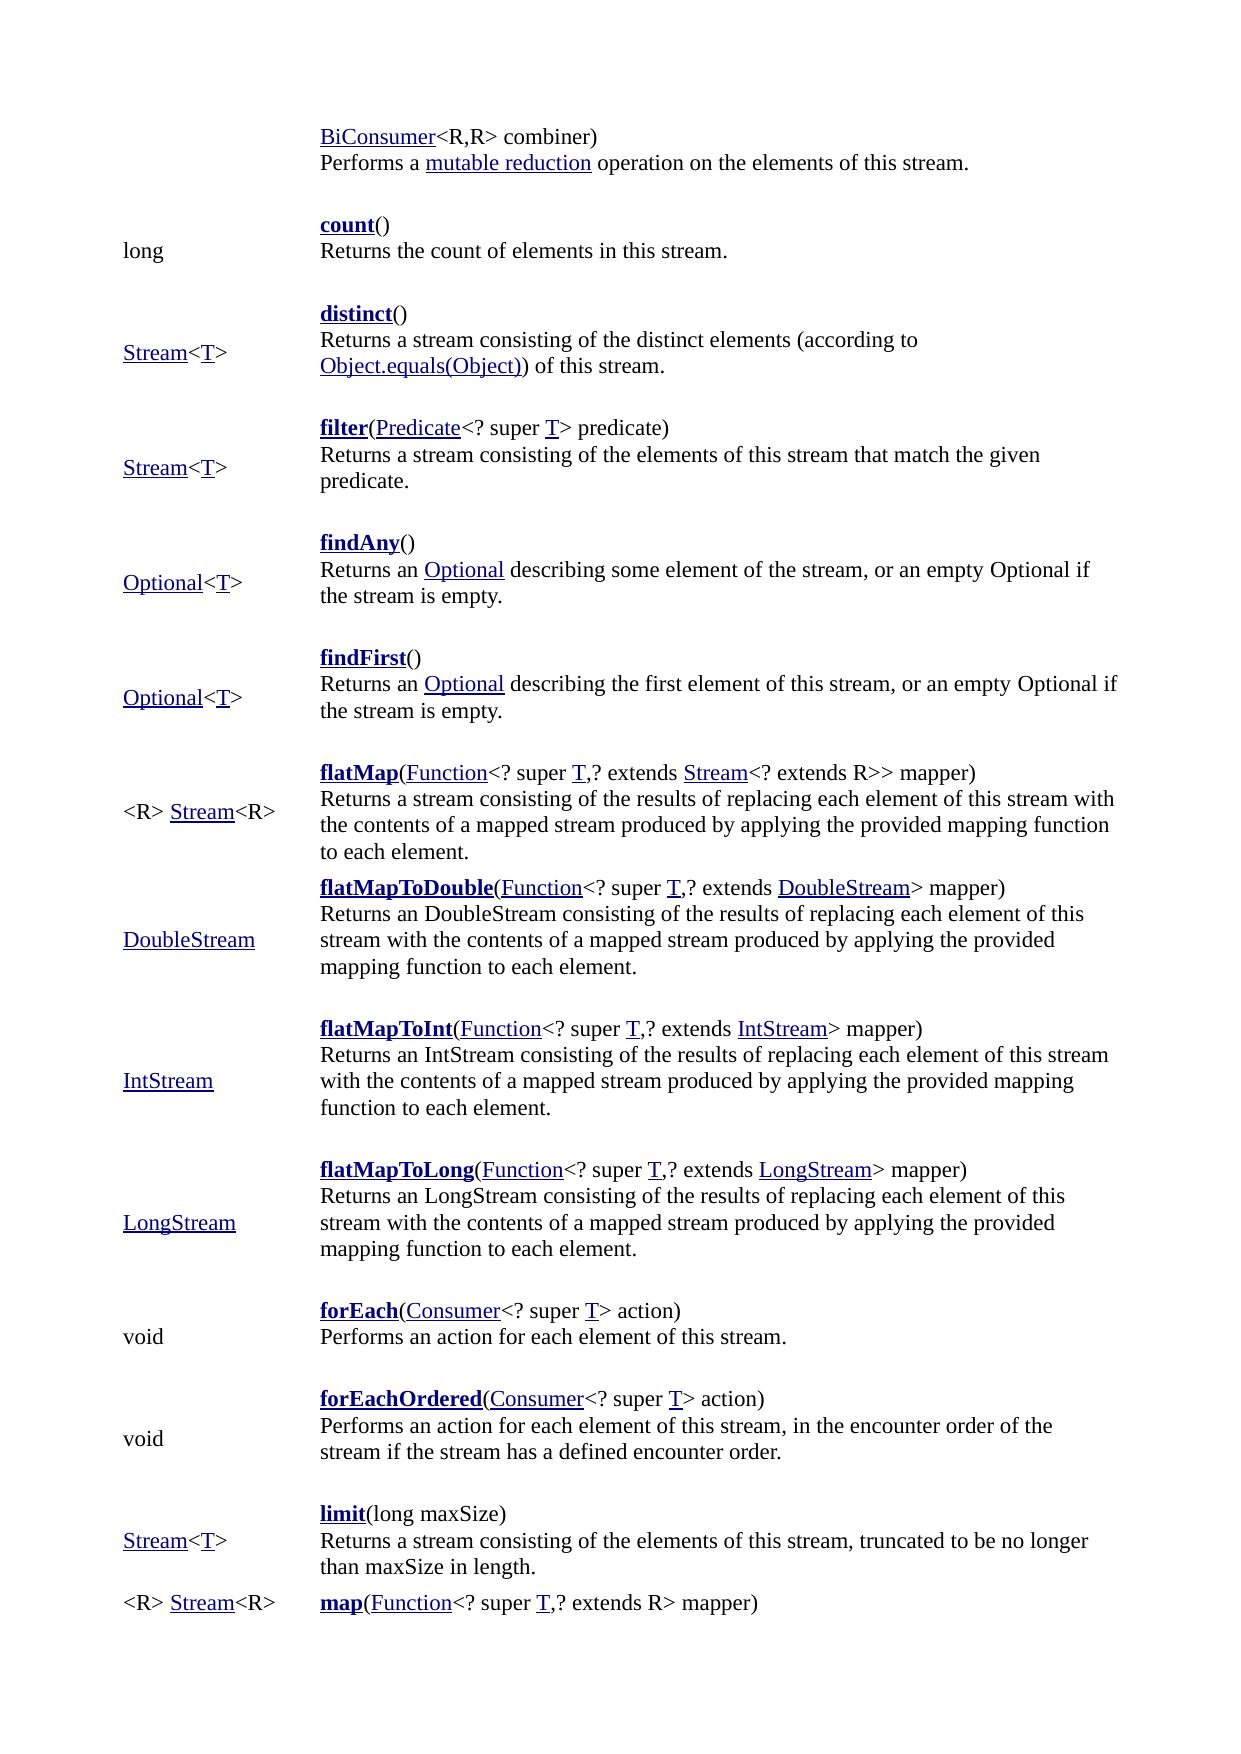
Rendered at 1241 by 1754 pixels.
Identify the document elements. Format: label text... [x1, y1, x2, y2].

table_cell long [118, 207, 315, 295]
table_cell distinct() Returns a stream consisting of the distinct elements (according to Object.equals(Object)) of this stream. [315, 295, 1122, 410]
table_cell findAny() Returns an Optional describing some element of the stream, or an empty Optional if the stream is empty. [315, 525, 1122, 639]
table_cell flatMapToInt(Function<? super T,? extends IntStream> mapper) Returns an IntStream consisting of the results of replacing each element of this stream with the contents of a mapped stream produced by applying the provided mapping function to each element. [315, 1010, 1122, 1151]
table_cell [118, 118, 315, 207]
table_cell Stream<T> [118, 410, 315, 524]
table_cell flatMap(Function<? super T,? extends Stream<? extends R>> mapper) Returns a stream consisting of the results of replacing each element of this stream with the contents of a mapped stream produced by applying the provided mapping function to each element. [315, 754, 1122, 869]
table_cell Stream<T> [118, 295, 315, 410]
table_cell void [118, 1381, 315, 1496]
table_cell map(Function<? super T,? extends R> mapper) [315, 1584, 1122, 1620]
table_cell <R> Stream<R> [118, 754, 315, 869]
table_cell Optional<T> [118, 639, 315, 754]
table_cell IntStream [118, 1010, 315, 1151]
table_cell flatMapToDouble(Function<? super T,? extends DoubleStream> mapper) Returns an DoubleStream consisting of the results of replacing each element of this stream with the contents of a mapped stream produced by applying the provided mapping function to each element. [315, 869, 1122, 1010]
table_cell findFirst() Returns an Optional describing the first element of this stream, or an empty Optional if the stream is empty. [315, 639, 1122, 754]
table_cell Stream<T> [118, 1496, 315, 1584]
table_cell BiConsumer<R,R> combiner) Performs a mutable reduction operation on the elements of this stream. [315, 118, 1122, 207]
table_cell limit(long maxSize) Returns a stream consisting of the elements of this stream, truncated to be no longer than maxSize in length. [315, 1496, 1122, 1584]
table_cell forEach(Consumer<? super T> action) Performs an action for each element of this stream. [315, 1293, 1122, 1381]
table_cell LongStream [118, 1151, 315, 1292]
table_cell forEachOrdered(Consumer<? super T> action) Performs an action for each element of this stream, in the encounter order of the stream if the stream has a defined encounter order. [315, 1381, 1122, 1496]
table_cell <R> Stream<R> [118, 1584, 315, 1620]
table_cell flatMapToLong(Function<? super T,? extends LongStream> mapper) Returns an LongStream consisting of the results of replacing each element of this stream with the contents of a mapped stream produced by applying the provided mapping function to each element. [315, 1151, 1122, 1292]
table_cell DoubleStream [118, 869, 315, 1010]
table_cell void [118, 1293, 315, 1381]
table_cell filter(Predicate<? super T> predicate) Returns a stream consisting of the elements of this stream that match the given predicate. [315, 410, 1122, 524]
table_cell Optional<T> [118, 525, 315, 639]
table_cell count() Returns the count of elements in this stream. [315, 207, 1122, 295]
